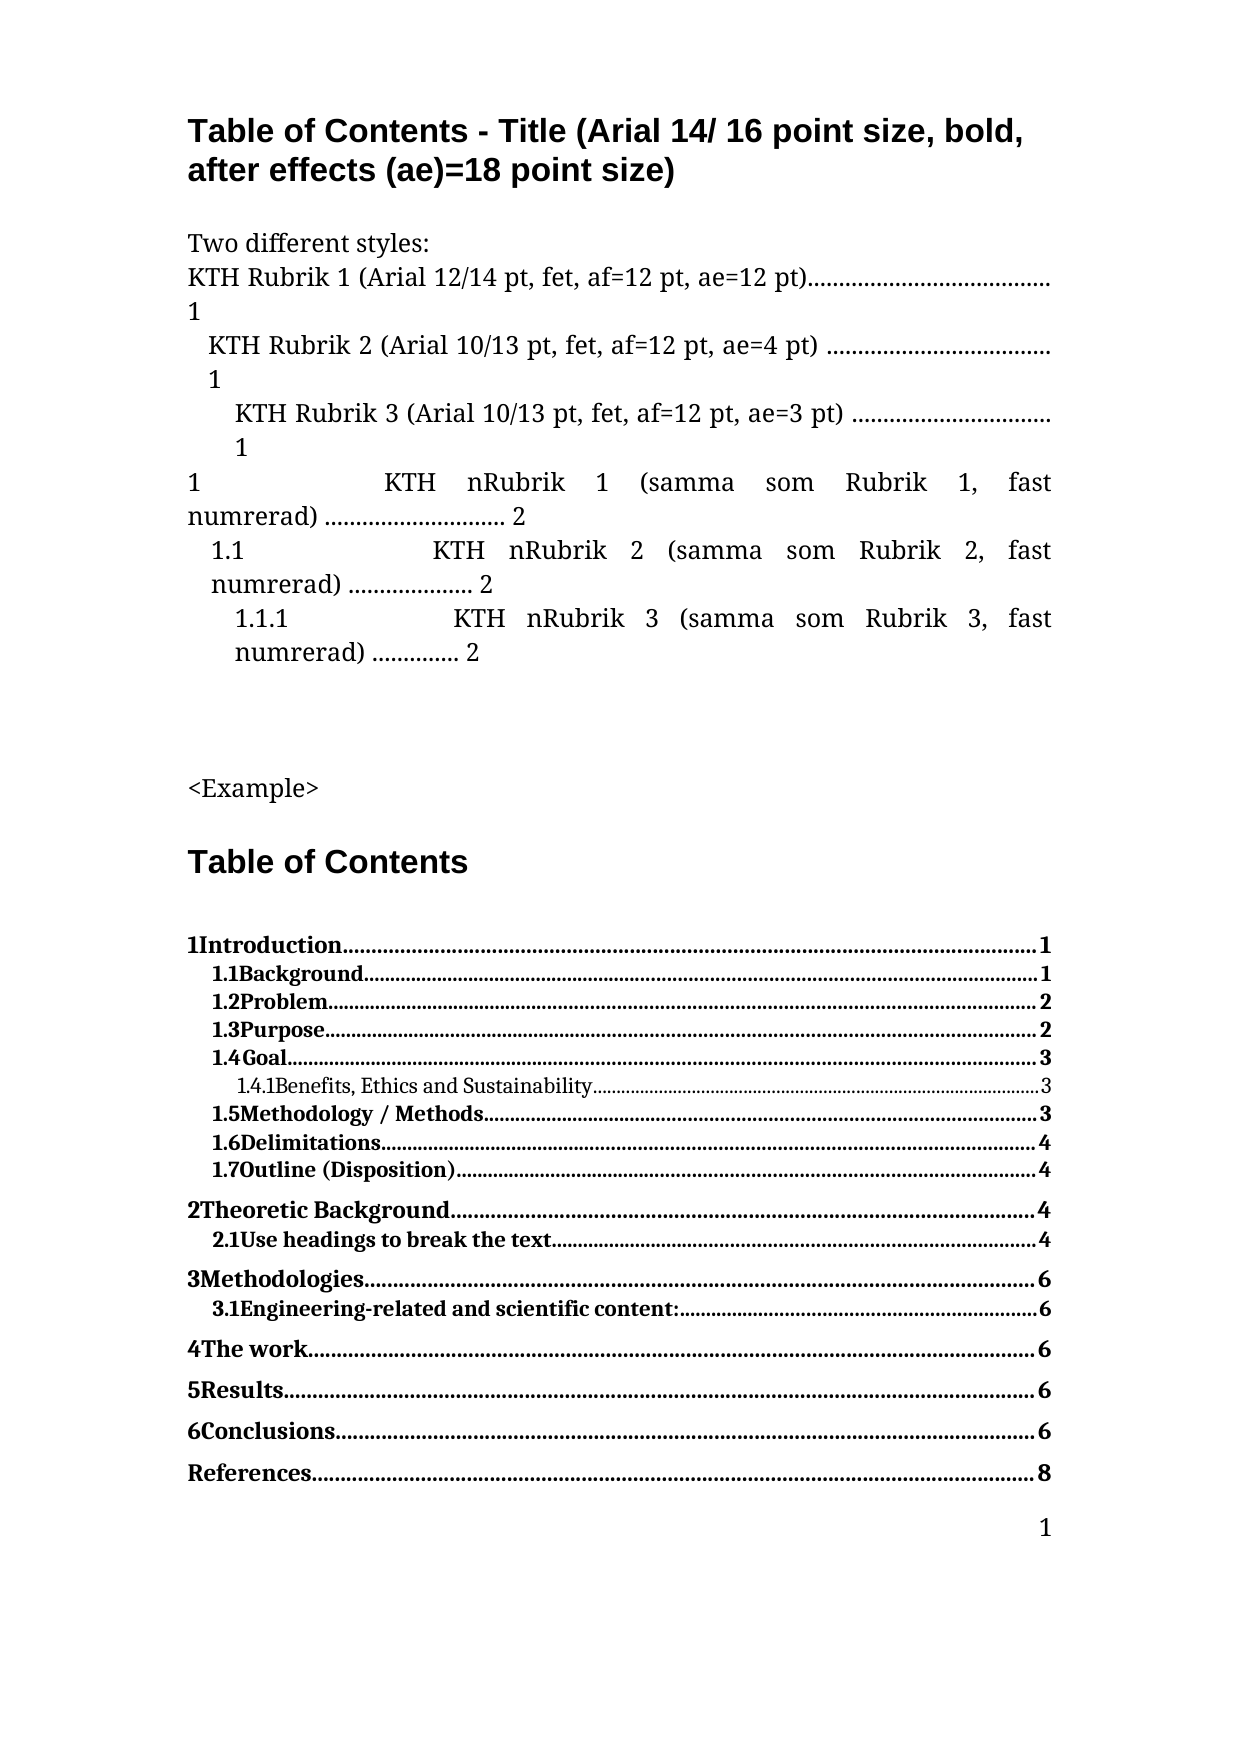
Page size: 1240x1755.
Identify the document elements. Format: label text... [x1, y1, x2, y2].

subtitle Table of Contents - Title (Arial 14/ 16 point size, bold, after effects (ae)=18 point size) [187, 111, 1052, 188]
text Two different styles: [187, 226, 1052, 260]
text 1 Introduction 1 [187, 931, 1052, 959]
text <Example> [187, 771, 1052, 805]
text 3.1 Engineering-related and scientific content: 6 [212, 1294, 1052, 1322]
text KTH Rubrik 3 (Arial 10/13 pt, fet, af=12 pt, ae=3 pt) ................................ 1 [234, 396, 1052, 464]
text 1.3 Purpose 2 [212, 1016, 1052, 1043]
subtitle Table of Contents [187, 842, 1052, 881]
text 2 Theoretic Background 4 [187, 1196, 1052, 1225]
text KTH Rubrik 1 (Arial 12/14 pt, fet, af=12 pt, ae=12 pt)....................................... 1 [187, 260, 1052, 328]
text 1.5 Methodology / Methods 3 [212, 1099, 1052, 1128]
text 2.1 Use headings to break the text 4 [212, 1225, 1052, 1253]
text 6 Conclusions 6 [187, 1417, 1052, 1446]
text 1.4 Goal 3 [212, 1043, 1052, 1072]
text 1.1.1 KTH nRubrik 3 (samma som Rubrik 3, fast numrerad) .............. 2 [234, 600, 1052, 668]
text 1.7 Outline (Disposition) 4 [212, 1156, 1052, 1184]
text 1.2 Problem 2 [212, 987, 1052, 1016]
text 1 KTH nRubrik 1 (samma som Rubrik 1, fast numrerad) ............................. 2 [187, 464, 1052, 532]
text 5 Results 6 [187, 1376, 1052, 1405]
text 1.1 Background 1 [212, 959, 1052, 987]
text 4 The work 6 [187, 1335, 1052, 1363]
text 3 Methodologies 6 [187, 1265, 1052, 1294]
text 1.6 Delimitations 4 [212, 1128, 1052, 1156]
text 1.1 KTH nRubrik 2 (samma som Rubrik 2, fast numrerad) .................... 2 [211, 532, 1052, 600]
text References 8 [187, 1458, 1052, 1487]
text KTH Rubrik 2 (Arial 10/13 pt, fet, af=12 pt, ae=4 pt) .................................... 1 [208, 328, 1052, 396]
text 1.4.1 Benefits, Ethics and Sustainability 3 [237, 1072, 1052, 1099]
